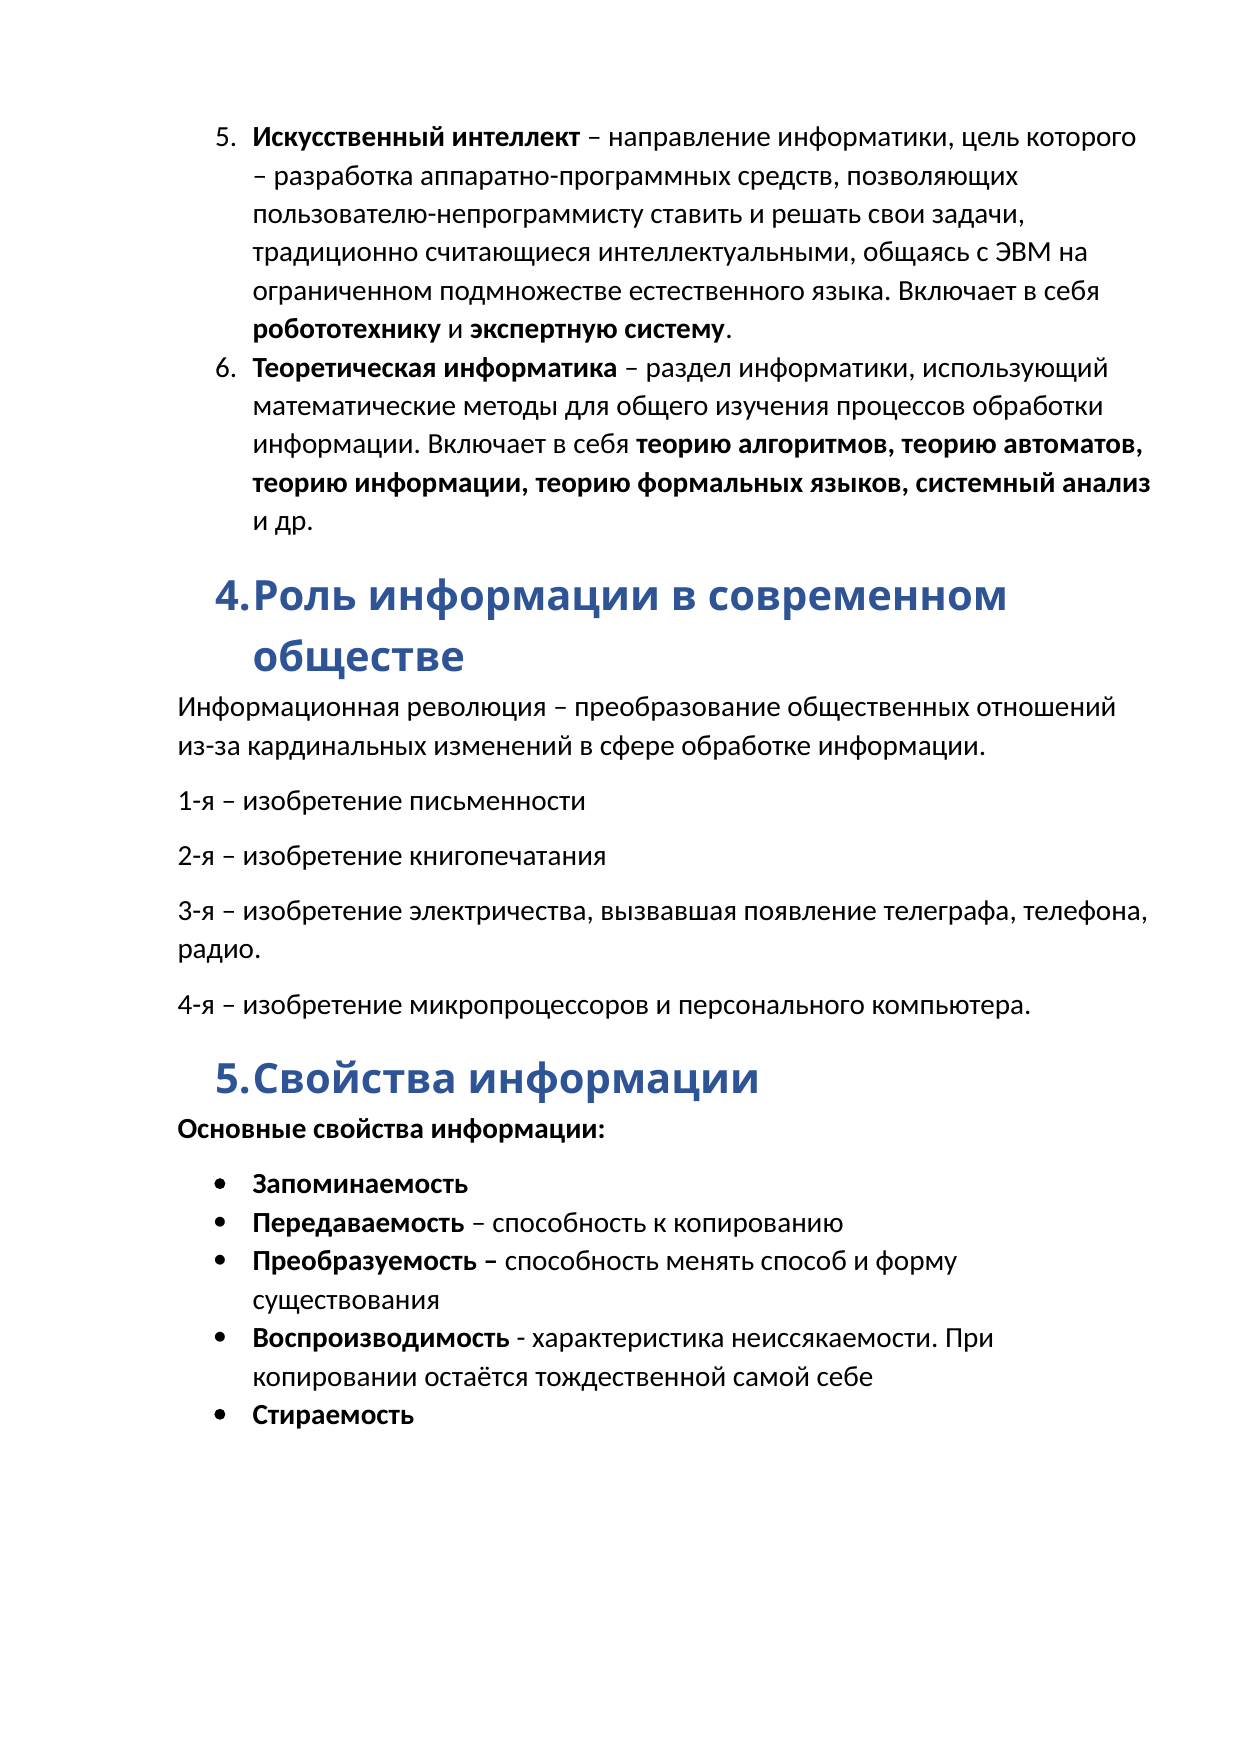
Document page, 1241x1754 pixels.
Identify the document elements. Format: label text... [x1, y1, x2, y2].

list Запоминаемость [215, 1166, 1152, 1201]
text 2-я – изобретение книгопечатания [177, 837, 1152, 873]
text 1-я – изобретение письменности [177, 782, 1152, 818]
text 3-я – изобретение электричества, вызвавшая появление телеграфа, телефона, радио. [177, 892, 1152, 966]
list Преобразуемость – способность менять способ и форму существования [215, 1242, 1152, 1316]
subtitle Роль информации в современном обществе [215, 566, 1152, 684]
list Передаваемость – способность к копированию [215, 1204, 1152, 1239]
text 4-я – изобретение микропроцессоров и персонального компьютера. [177, 986, 1152, 1021]
list Искусственный интеллект – направление информатики, цель которого – разработка аппаратно-программных средств, позволяющих пользователю-непрограммисту ставить и решать свои задачи, традиционно считающиеся интеллектуальными, общаясь с ЭВМ на ограниченном подмножестве естественного языка. Включает в себя робототехнику и экспертную систему. [215, 118, 1152, 346]
list Стираемость [215, 1396, 1152, 1432]
list Воспроизводимость - характеристика неиссякаемости. При копировании остаётся тождественной самой себе [215, 1319, 1152, 1393]
text Информационная революция – преобразование общественных отношений из-за кардинальных изменений в сфере обработке информации. [177, 688, 1152, 762]
text Основные свойства информации: [177, 1110, 1152, 1146]
list Теоретическая информатика – раздел информатики, использующий математические методы для общего изучения процессов обработки информации. Включает в себя теорию алгоритмов, теорию автоматов, теорию информации, теорию формальных языков, системный анализ и др. [215, 349, 1152, 538]
subtitle Свойства информации [215, 1049, 1152, 1106]
